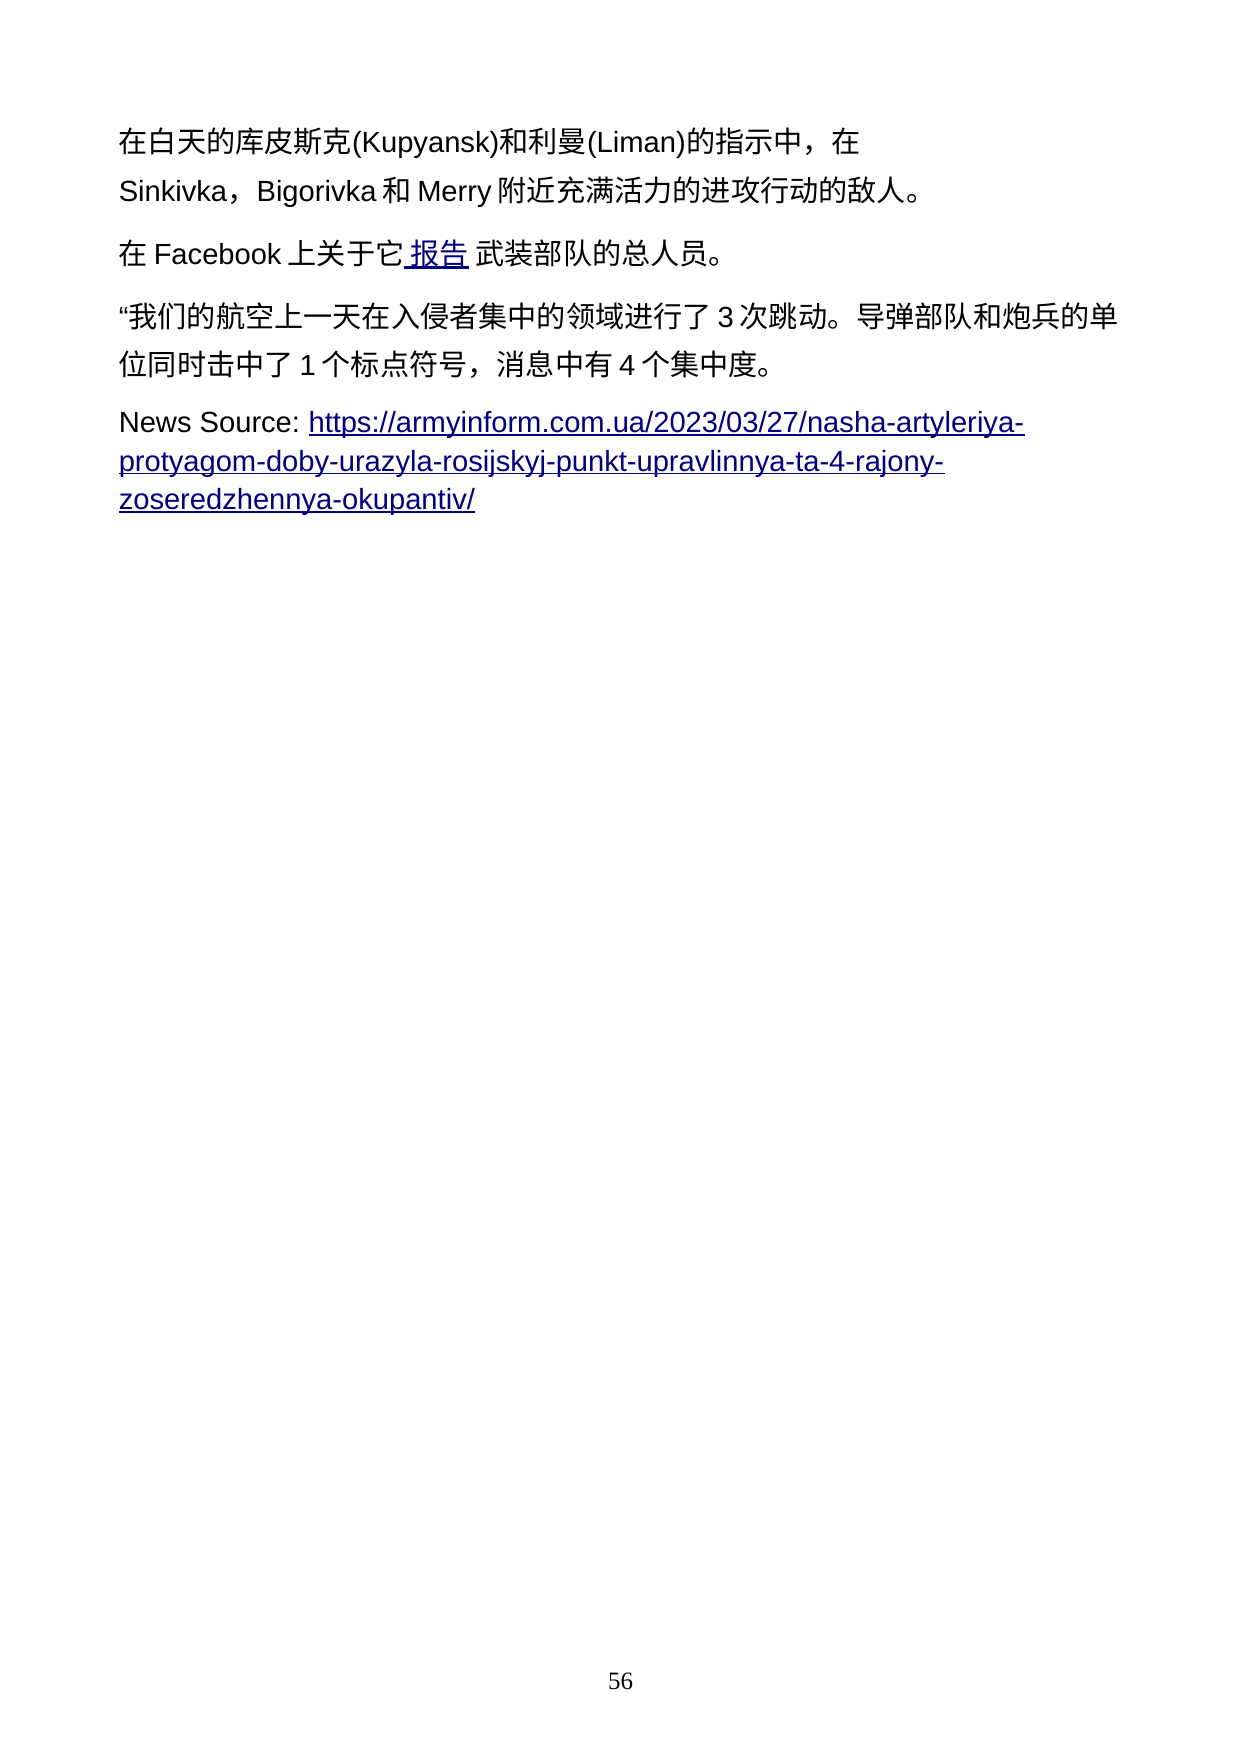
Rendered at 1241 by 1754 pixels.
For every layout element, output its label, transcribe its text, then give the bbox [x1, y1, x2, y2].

text News Source: https://armyinform.com.ua/2023/03/27/nasha-artyleriya-protyagom-doby-urazyla-rosijskyj-punkt-upravlinnya-ta-4-rajony-zoseredzhennya-okupantiv/ [118, 405, 1122, 516]
text 在白天的库皮斯克(Kupyansk)和利曼(Liman)的指示中，在Sinkivka，Bigorivka和Merry附近充满活力的进攻行动的敌人。 [118, 118, 1122, 209]
text “我们的航空上一天在入侵者集中的领域进行了3次跳动。导弹部队和炮兵的单位同时击中了1个标点符号，消息中有4个集中度。 [118, 293, 1122, 384]
text 在Facebook上关于它 报告 武装部队的总人员。 [118, 230, 1122, 272]
